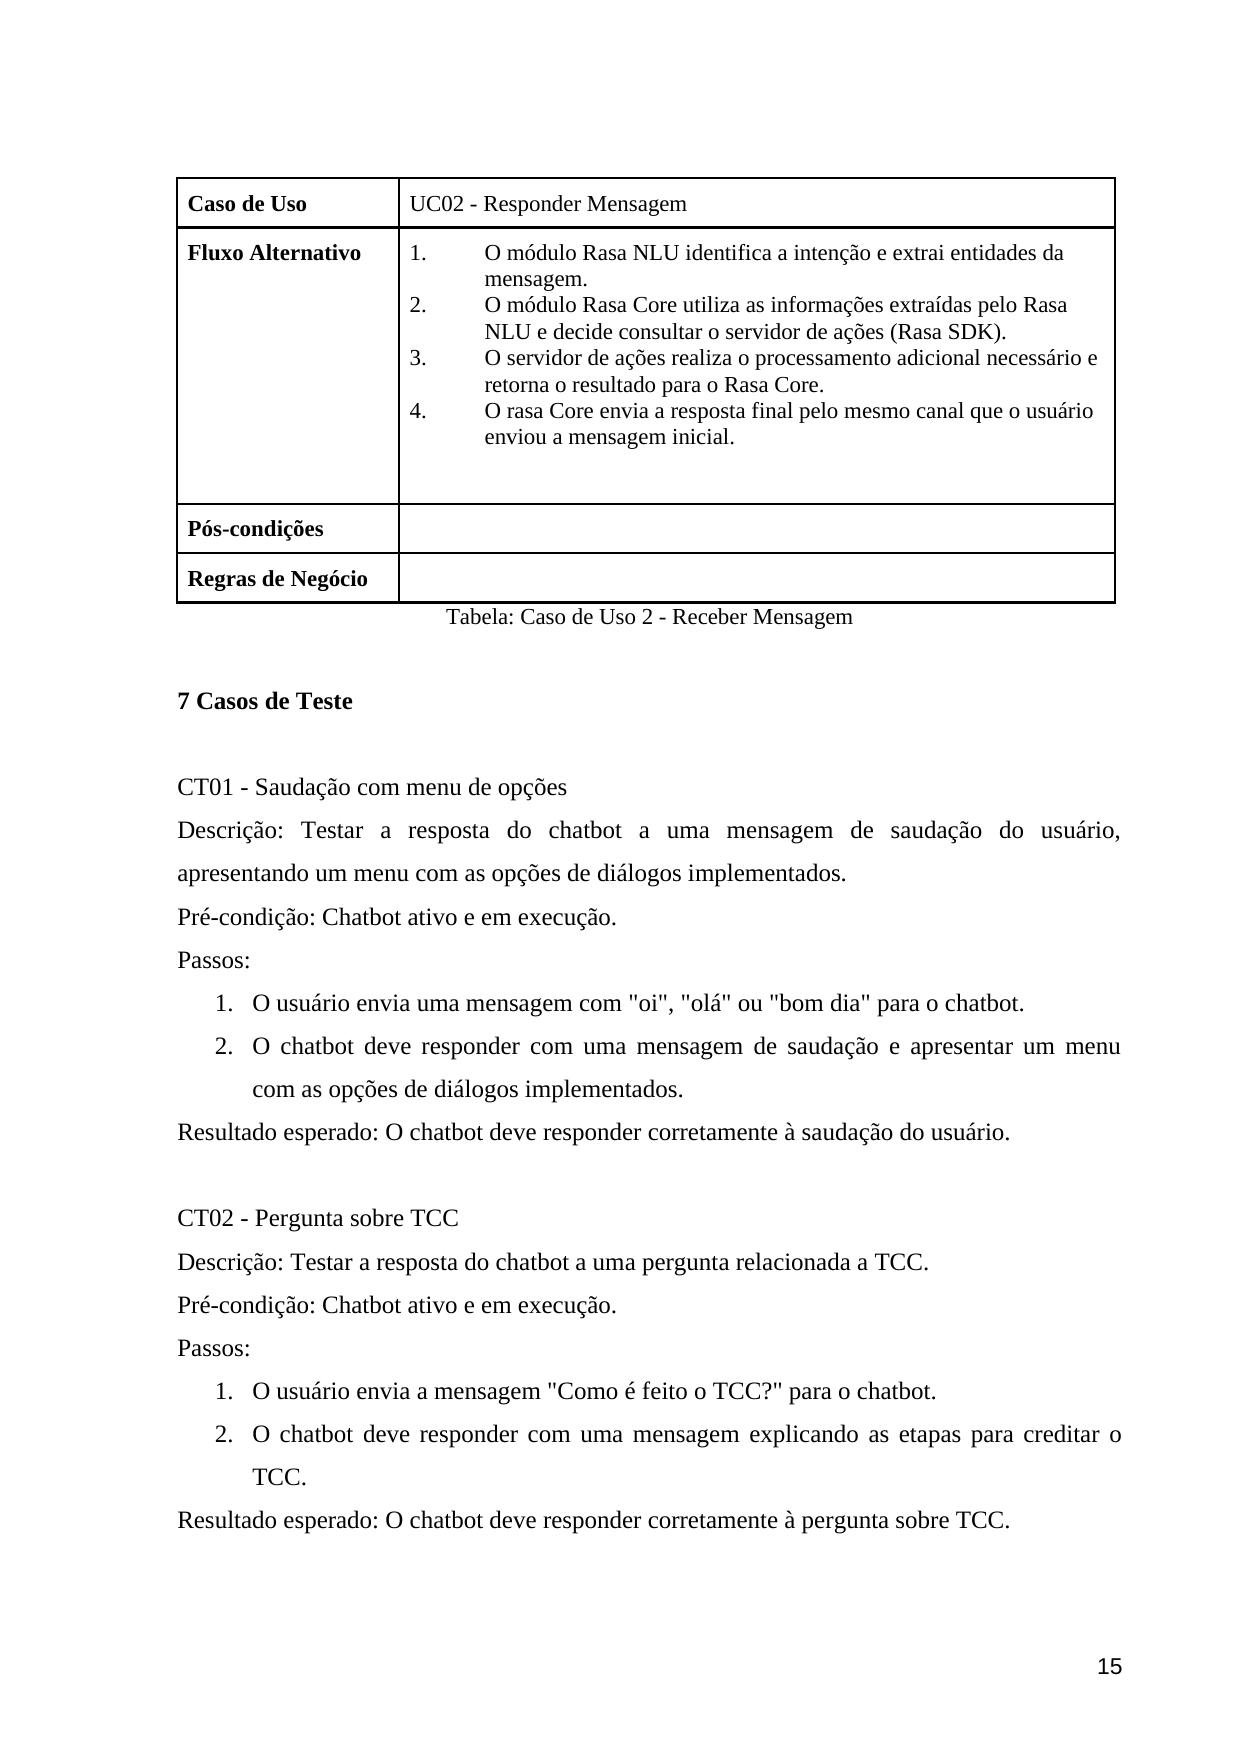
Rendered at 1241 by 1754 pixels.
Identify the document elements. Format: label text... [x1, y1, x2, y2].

table_cell [400, 505, 1114, 552]
table_cell Regras de Negócio [178, 554, 398, 601]
text Tabela: Caso de Uso 2 - Receber Mensagem [177, 603, 1122, 630]
list O chatbot deve responder com uma mensagem de saudação e apresentar um menu com as opções de diálogos implementados. [214, 1031, 1122, 1103]
text Descrição: Testar a resposta do chatbot a uma mensagem de saudação do usuário, apresentando um menu com as opções de diálogos implementados. [177, 815, 1122, 887]
list O chatbot deve responder com uma mensagem explicando as etapas para creditar o TCC. [214, 1419, 1122, 1491]
text Resultado esperado: O chatbot deve responder corretamente à saudação do usuário. [177, 1117, 1122, 1146]
subtitle 7 Casos de Teste [177, 686, 1122, 715]
text Passos: [177, 1333, 1122, 1362]
table_cell [400, 554, 1114, 601]
list O usuário envia uma mensagem com "oi", "olá" ou "bom dia" para o chatbot. [214, 988, 1122, 1017]
text CT01 - Saudação com menu de opções [177, 772, 1122, 801]
text CT02 - Pergunta sobre TCC [177, 1203, 1122, 1232]
text Descrição: Testar a resposta do chatbot a uma pergunta relacionada a TCC. [177, 1247, 1122, 1275]
table_cell Pós-condições [178, 505, 398, 552]
text Pré-condição: Chatbot ativo e em execução. [177, 902, 1122, 930]
text Resultado esperado: O chatbot deve responder corretamente à pergunta sobre TCC. [177, 1505, 1122, 1534]
table_cell Fluxo Alternativo [178, 229, 398, 503]
table_header UC02 - Responder Mensagem [400, 179, 1114, 226]
table_header Caso de Uso [178, 179, 398, 226]
text Passos: [177, 945, 1122, 973]
table_cell O módulo Rasa NLU identifica a intenção e extrai entidades da mensagem. O módulo Rasa Core utiliza as informações extraídas pelo Rasa NLU e decide consultar o servidor de ações (Rasa SDK). O servidor de ações realiza o processamento adicional necessário e retorna o resultado para o Rasa Core. O rasa Core envia a resposta final pelo mesmo canal que o usuário enviou a mensagem inicial. [400, 229, 1114, 503]
list O usuário envia a mensagem "Como é feito o TCC?" para o chatbot. [214, 1376, 1122, 1405]
text Pré-condição: Chatbot ativo e em execução. [177, 1290, 1122, 1318]
